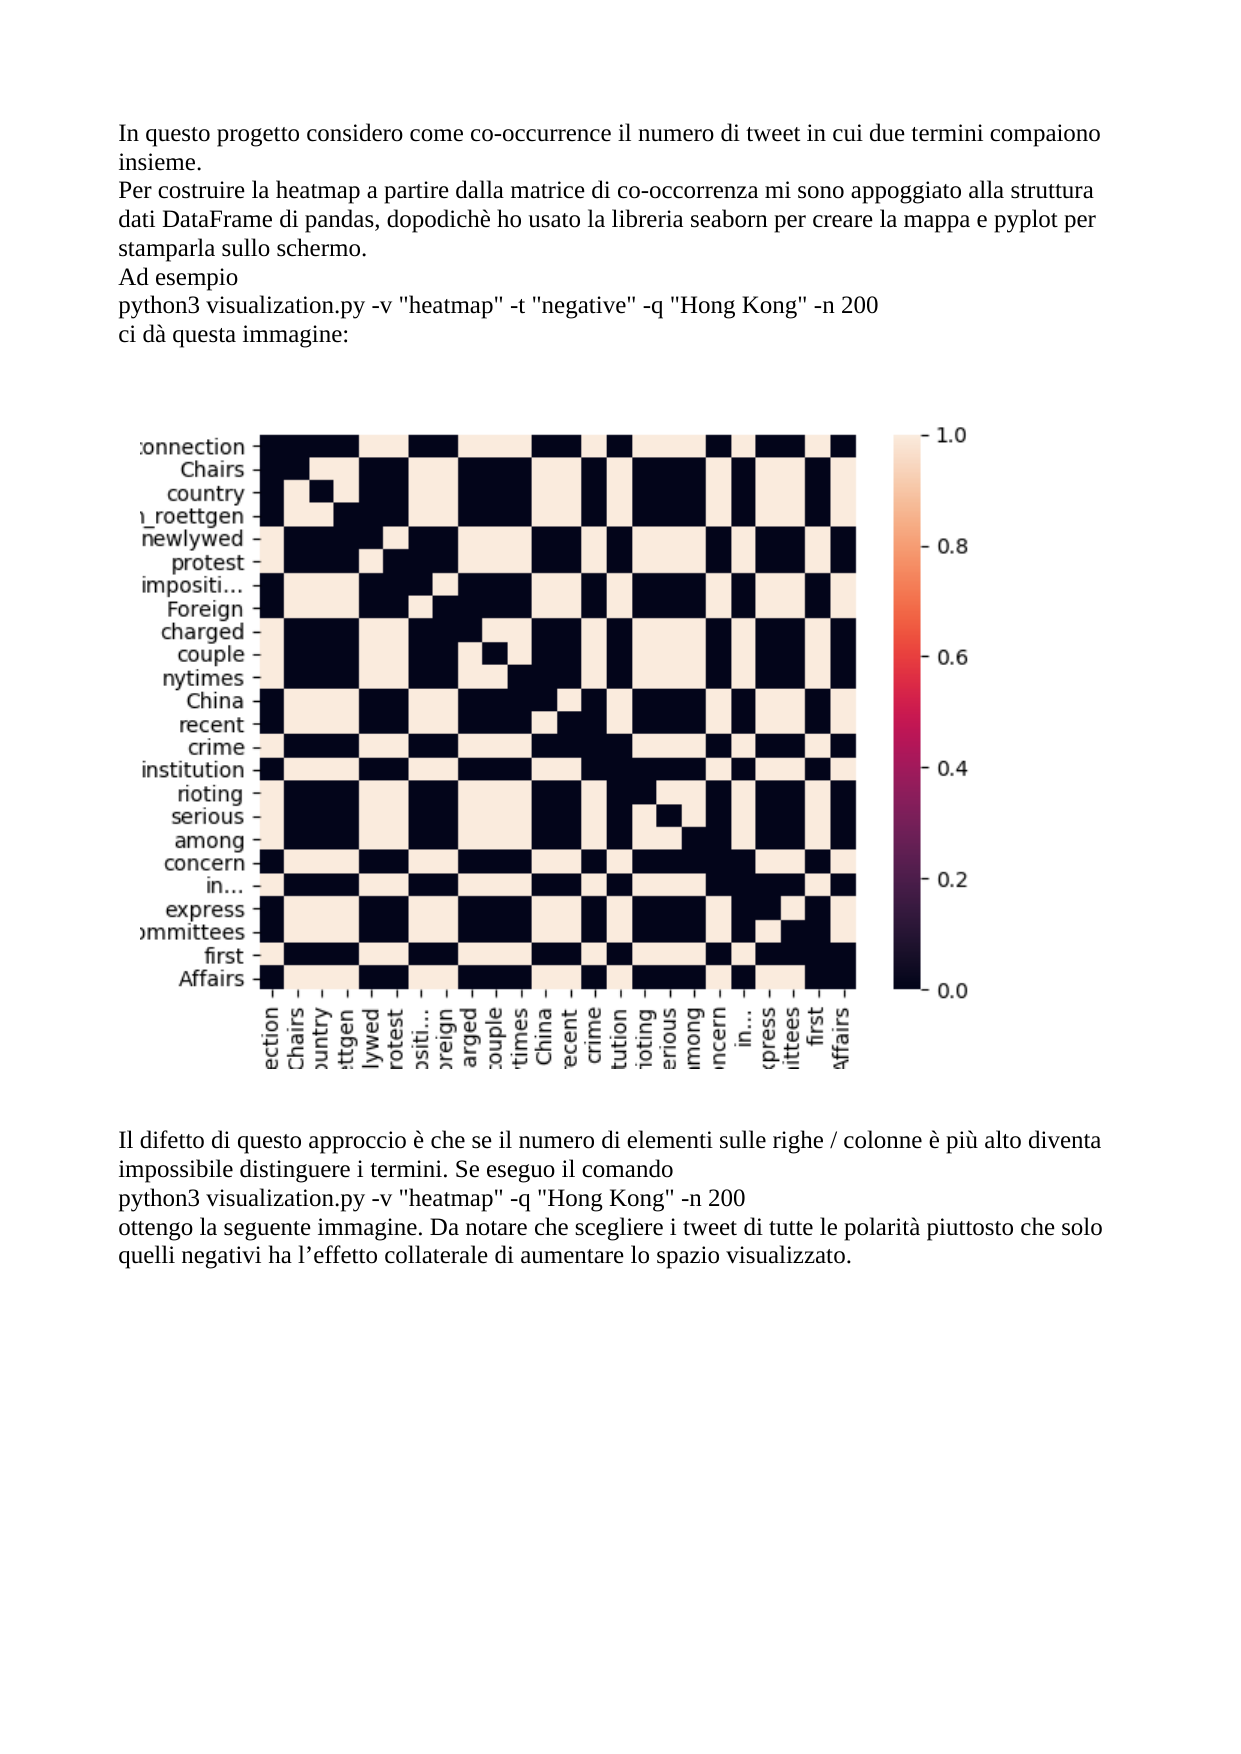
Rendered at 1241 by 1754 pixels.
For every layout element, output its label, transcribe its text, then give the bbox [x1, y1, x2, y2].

text ottengo la seguente immagine. Da notare che scegliere i tweet di tutte le polarità piuttosto che solo quelli negativi ha l’effetto collaterale di aumentare lo spazio visualizzato. [118, 1212, 1122, 1269]
text Ad esempio [118, 262, 1122, 291]
text python3 visualization.py -v "heatmap" -q "Hong Kong" -n 200 [118, 1183, 1122, 1212]
text python3 visualization.py -v "heatmap" -t "negative" -q "Hong Kong" -n 200 [118, 291, 1122, 319]
picture [140, 348, 1100, 1069]
text ci dà questa immagine: [118, 319, 1122, 348]
text Il difetto di questo approccio è che se il numero di elementi sulle righe / colonne è più alto diventa impossibile distinguere i termini. Se eseguo il comando [118, 1126, 1122, 1183]
text In questo progetto considero come co-occurrence il numero di tweet in cui due termini compaiono insieme. [118, 118, 1122, 176]
text Per costruire la heatmap a partire dalla matrice di co-occorrenza mi sono appoggiato alla struttura dati DataFrame di pandas, dopodichè ho usato la libreria seaborn per creare la mappa e pyplot per stamparla sullo schermo. [118, 176, 1122, 262]
